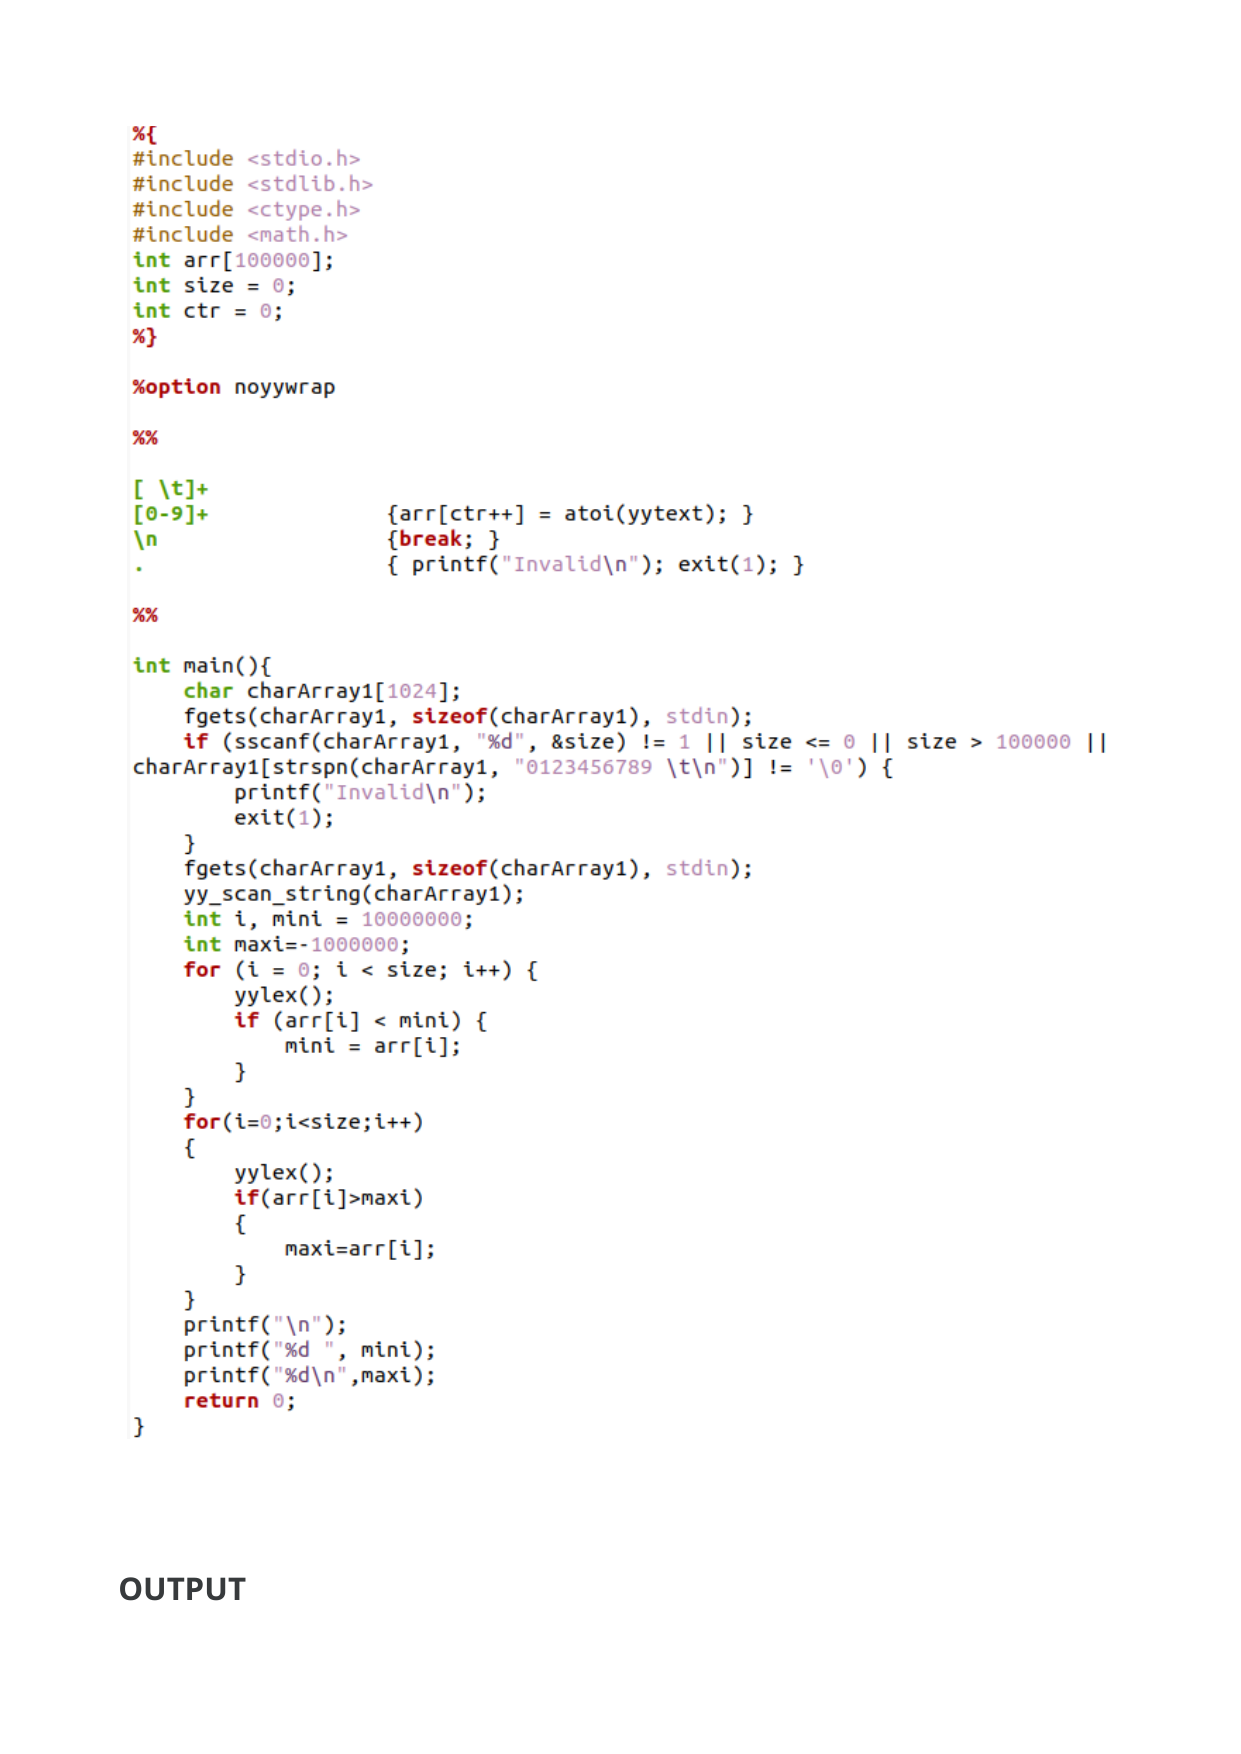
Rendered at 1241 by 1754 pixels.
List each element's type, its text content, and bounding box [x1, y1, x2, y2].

text OUTPUT [118, 1567, 1122, 1609]
picture [127, 126, 1114, 1439]
